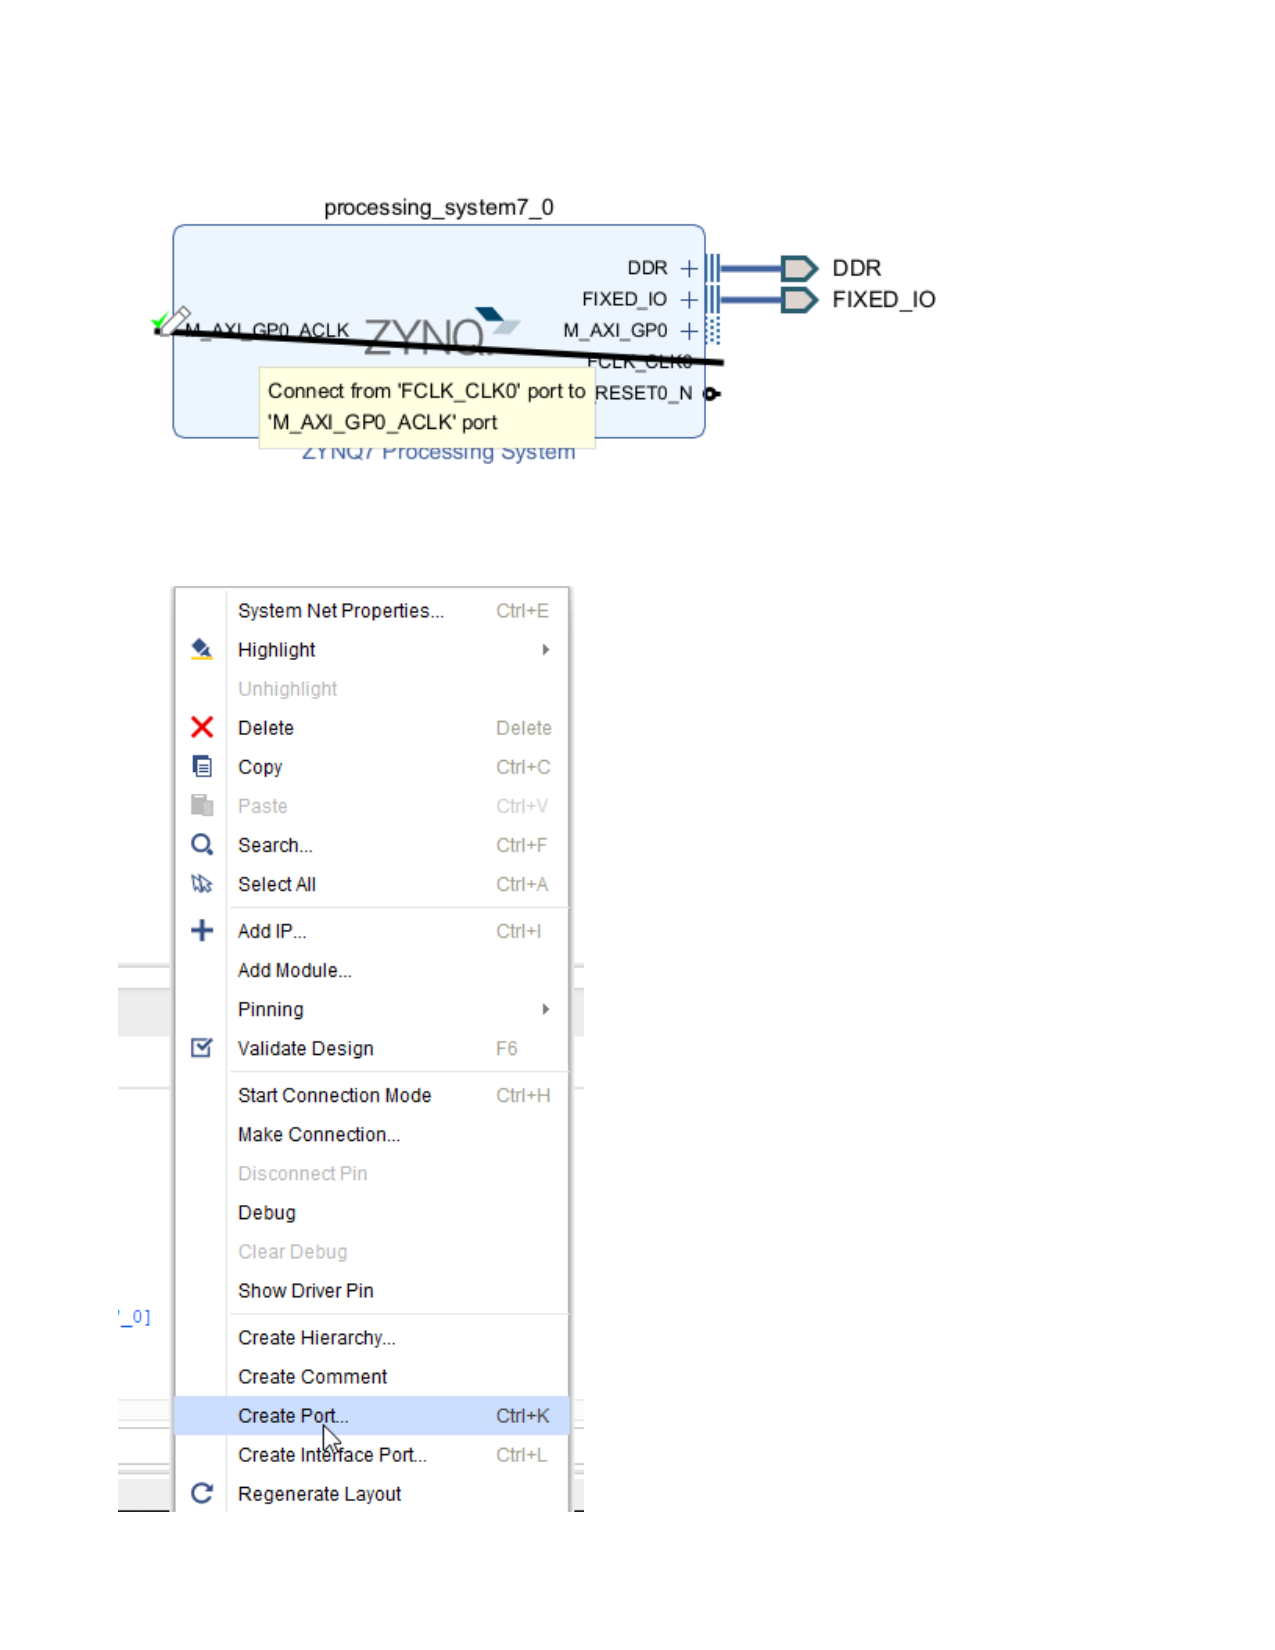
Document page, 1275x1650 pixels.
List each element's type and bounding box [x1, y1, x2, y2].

picture [118, 118, 997, 1512]
